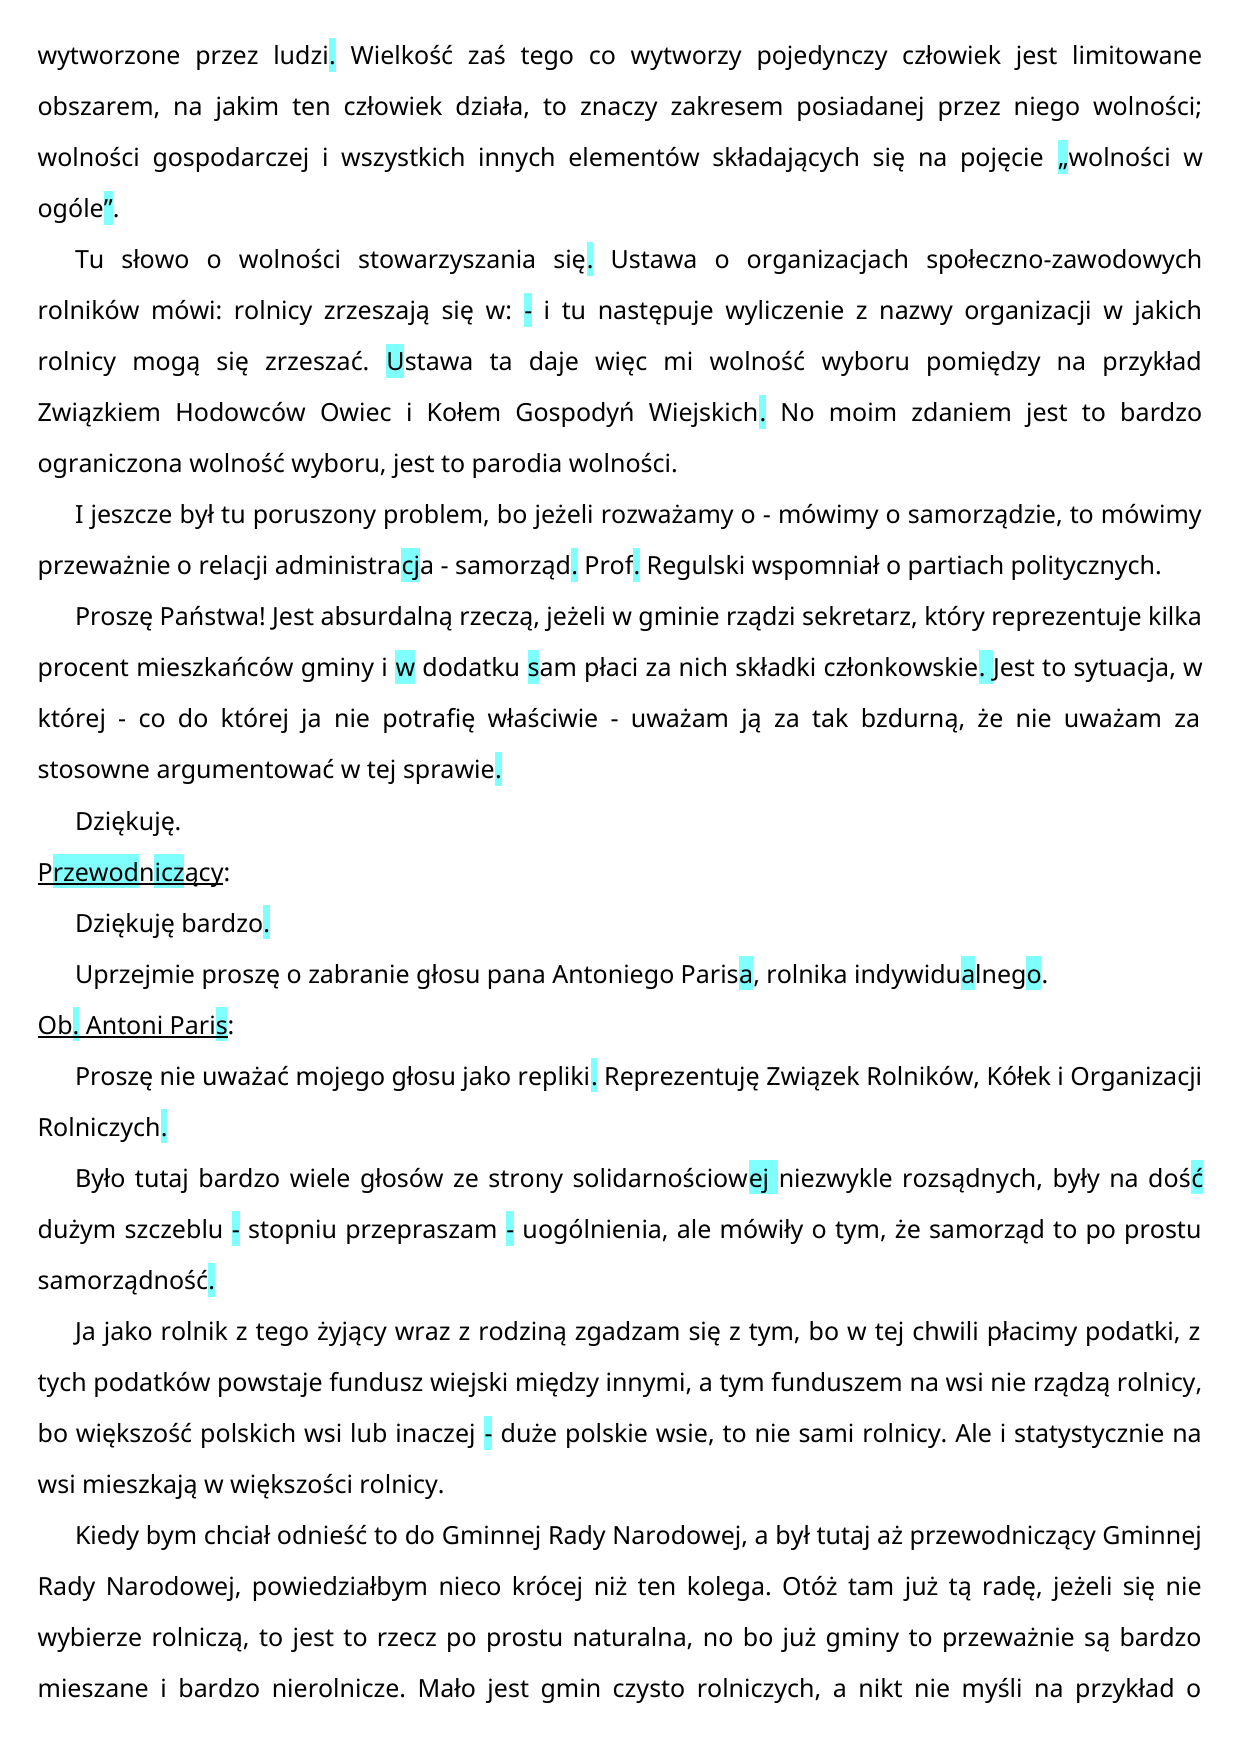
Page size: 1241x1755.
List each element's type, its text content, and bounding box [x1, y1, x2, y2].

text Przewodniczący: [37, 854, 1203, 888]
text Proszę Państwa! Jest absurdalną rzeczą, jeżeli w gminie rządzi sekretarz, który reprezentuje kilka procent mieszkańców gminy i w dodatku sam płaci za nich składki członkowskie. Jest to sytuacja, w której - co do której ja nie potrafię właściwie - uważam ją za tak bzdurną, że nie uważam za stosowne argumentować w tej sprawie. [37, 599, 1203, 786]
text Ob. Antoni Paris: [37, 1007, 1203, 1041]
text I jeszcze był tu poruszony problem, bo jeżeli rozważamy o - mówimy o samorządzie, to mówimy przeważnie o relacji administracja - samorząd. Prof. Regulski wspomniał o partiach politycznych. [37, 497, 1203, 582]
text Było tutaj bardzo wiele głosów ze strony solidarnościowej niezwykle rozsądnych, były na dość dużym szczeblu - stopniu przepraszam - uogólnienia, ale mówiły o tym, że samorząd to po prostu samorządność. [37, 1160, 1203, 1297]
text Dziękuję bardzo. [37, 905, 1203, 939]
text Ja jako rolnik z tego żyjący wraz z rodziną zgadzam się z tym, bo w tej chwili płacimy podatki, z tych podatków powstaje fundusz wiejski między innymi, a tym funduszem na wsi nie rządzą rolnicy, bo większość polskich wsi lub inaczej - duże polskie wsie, to nie sami rolnicy. Ale i statystycznie na wsi mieszkają w większości rolnicy. [37, 1313, 1203, 1501]
text Dziękuję. [37, 803, 1203, 837]
text Tu słowo o wolności stowarzyszania się. Ustawa o organizacjach społeczno-zawodowych rolników mówi: rolnicy zrzeszają się w: - i tu następuje wyliczenie z nazwy organizacji w jakich rolnicy mogą się zrzeszać. Ustawa ta daje więc mi wolność wyboru pomiędzy na przykład Związkiem Hodowców Owiec i Kołem Gospodyń Wiejskich. No moim zdaniem jest to bardzo ograniczona wolność wyboru, jest to parodia wolności. [37, 242, 1203, 480]
text Uprzejmie proszę o zabranie głosu pana Antoniego Parisa, rolnika indywidualnego. [37, 956, 1203, 990]
text wytworzone przez ludzi. Wielkość zaś tego co wytworzy pojedynczy człowiek jest limitowane obszarem, na jakim ten człowiek działa, to znaczy zakresem posiadanej przez niego wolności; wolności gospodarczej i wszystkich innych elementów składających się na pojęcie „wolności w ogóle”. [37, 37, 1203, 225]
text Kiedy bym chciał odnieść to do Gminnej Rady Narodowej, a był tutaj aż przewodniczący Gminnej Rady Narodowej, powiedziałbym nieco krócej niż ten kolega. Otóż tam już tą radę, jeżeli się nie wybierze rolniczą, to jest to rzecz po prostu naturalna, no bo już gminy to przeważnie są bardzo mieszane i bardzo nierolnicze. Mało jest gmin czysto rolniczych, a nikt nie myśli na przykład o [37, 1518, 1203, 1705]
text Proszę nie uważać mojego głosu jako repliki. Reprezentuję Związek Rolników, Kółek i Organizacji Rolniczych. [37, 1058, 1203, 1143]
